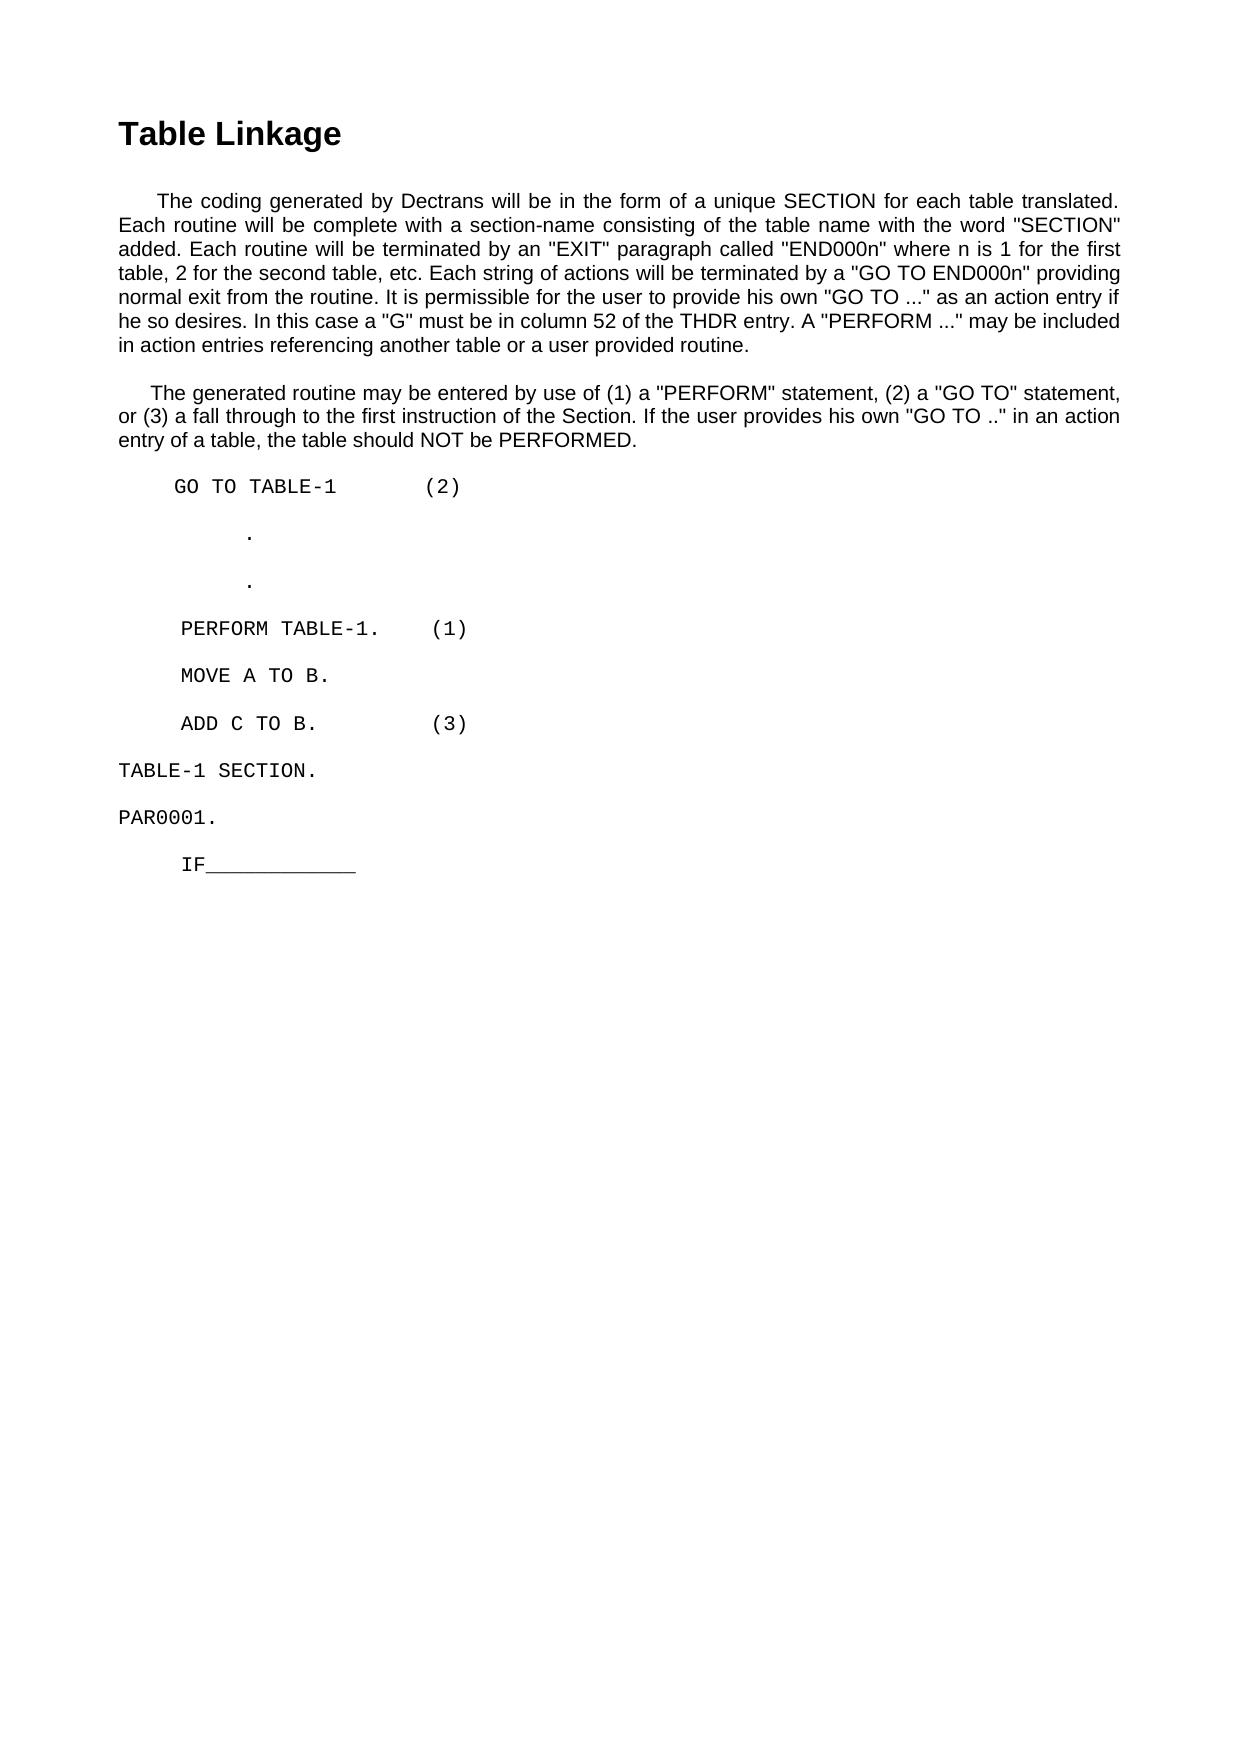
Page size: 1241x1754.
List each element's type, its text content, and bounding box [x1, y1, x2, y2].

text TABLE-1 SECTION. [118, 760, 1122, 783]
text The generated routine may be entered by use of (1) a "PERFORM" statement, (2) a "GO TO" statement, or (3) a fall through to the first instruction of the Section. If the user provides his own "GO TO .." in an action entry of a table, the table should NOT be PERFORMED. [118, 380, 1122, 452]
text . [118, 571, 1122, 594]
text The coding generated by Dectrans will be in the form of a unique SECTION for each table translated. Each routine will be complete with a section-name consisting of the table name with the word "SECTION" added. Each routine will be terminated by an "EXIT" paragraph called "END000n" where n is 1 for the first table, 2 for the second table, etc. Each string of actions will be terminated by a "GO TO END000n" providing normal exit from the routine. It is permissible for the user to provide his own "GO TO ..." as an action entry if he so desires. In this case a "G" must be in column 52 of the THDR entry. A "PERFORM ..." may be included in action entries referencing another table or a user provided routine. [118, 189, 1122, 356]
text PERFORM TABLE-1. (1) [118, 618, 1122, 642]
text MOVE A TO B. [118, 665, 1122, 689]
text ADD C TO B. (3) [118, 713, 1122, 736]
subtitle Table Linkage [118, 113, 1122, 152]
text PAR0001. [118, 807, 1122, 831]
text . [118, 523, 1122, 547]
text IF____________ [118, 854, 1122, 878]
text GO TO TABLE-1 (2) [118, 476, 1122, 500]
